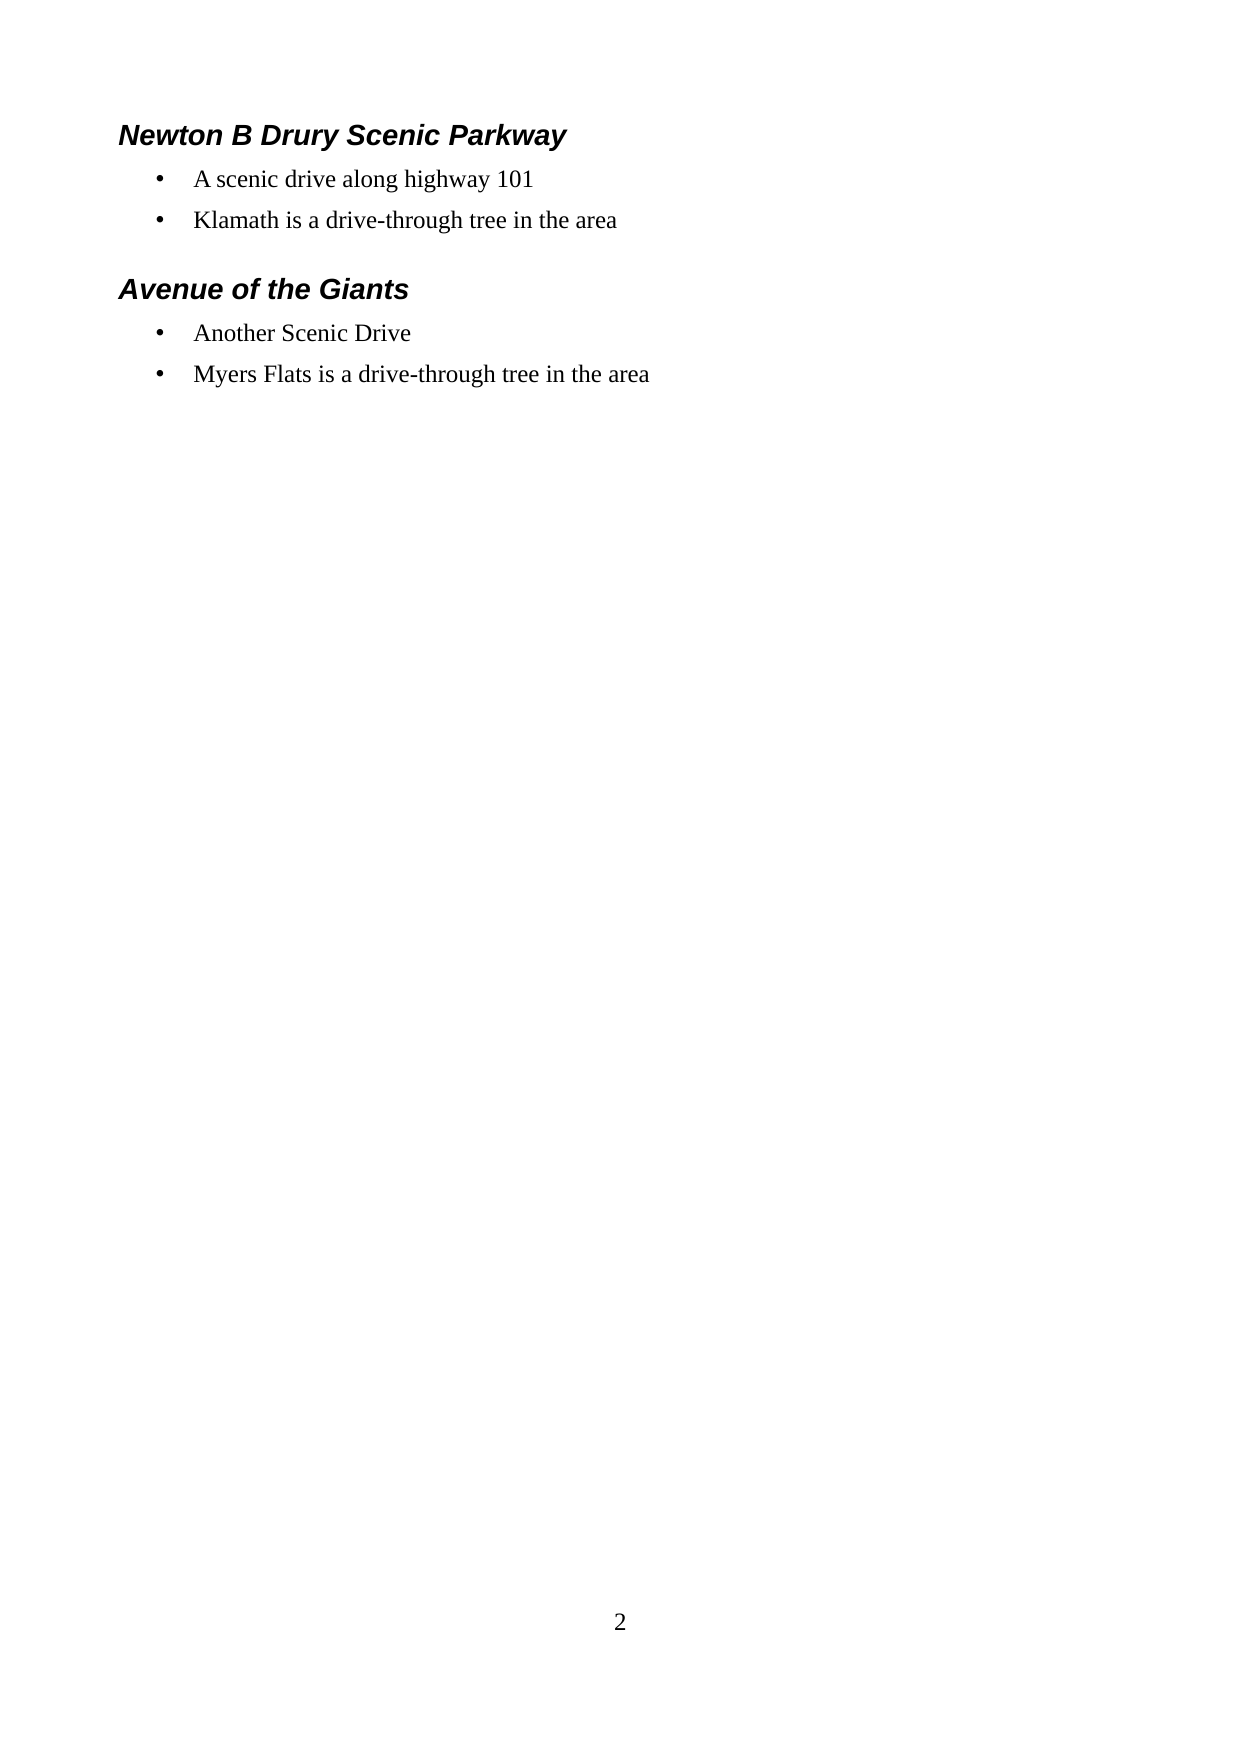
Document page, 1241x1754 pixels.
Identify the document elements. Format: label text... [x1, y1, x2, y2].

list Klamath is a drive-through tree in the area [156, 205, 1122, 234]
list A scenic drive along highway 101 [156, 164, 1122, 193]
list Another Scenic Drive [156, 318, 1122, 346]
list Myers Flats is a drive-through tree in the area [156, 359, 1122, 388]
subtitle Newton B Drury Scenic Parkway [118, 118, 1122, 152]
subtitle Avenue of the Giants [118, 272, 1122, 305]
